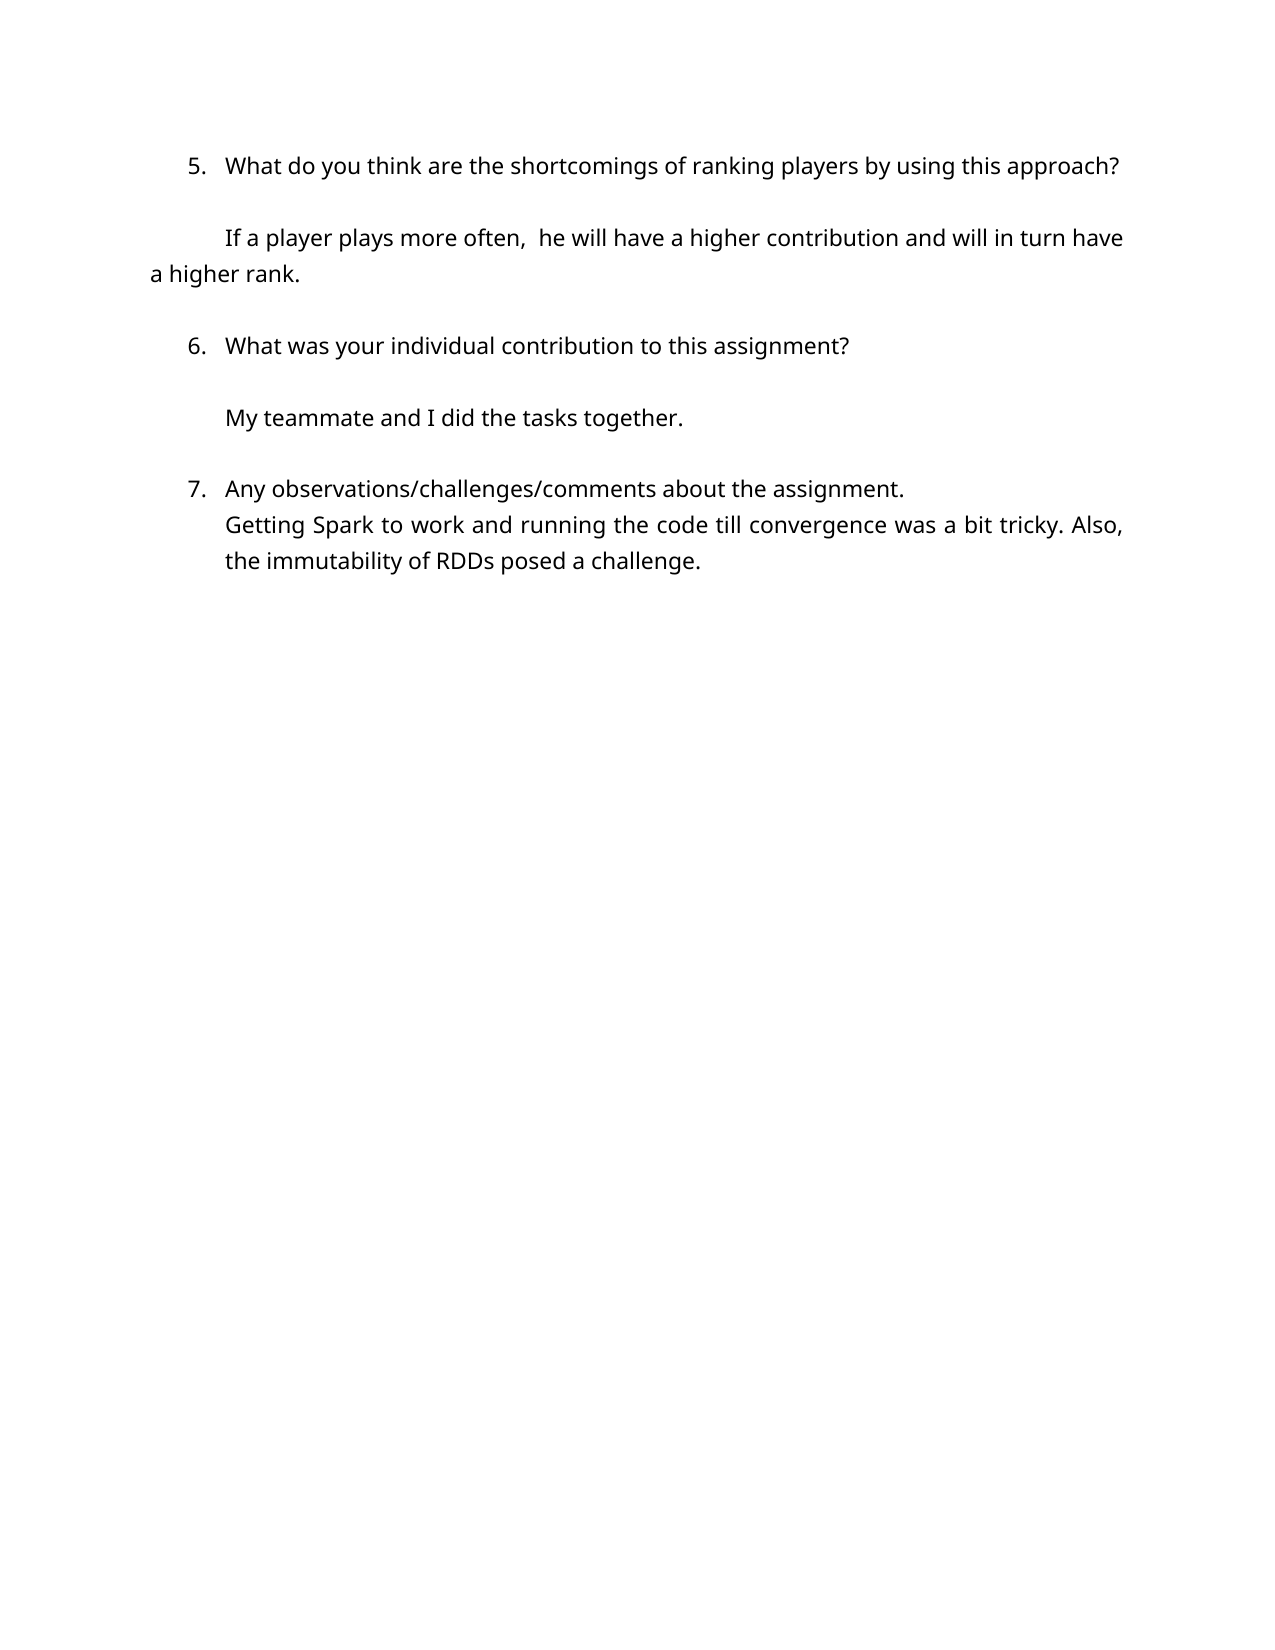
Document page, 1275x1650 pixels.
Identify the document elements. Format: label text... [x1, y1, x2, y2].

text My teammate and I did the tasks together. [150, 402, 1125, 433]
list What was your individual contribution to this assignment? [187, 330, 1125, 361]
text If a player plays more often, he will have a higher contribution and will in turn have a higher rank. [150, 222, 1125, 289]
list What do you think are the shortcomings of ranking players by using this approach? [187, 150, 1125, 181]
list Any observations/challenges/comments about the assignment. [187, 473, 1125, 505]
list Getting Spark to work and running the code till convergence was a bit tricky. Also, the immutability of RDDs posed a challenge. [187, 509, 1125, 577]
